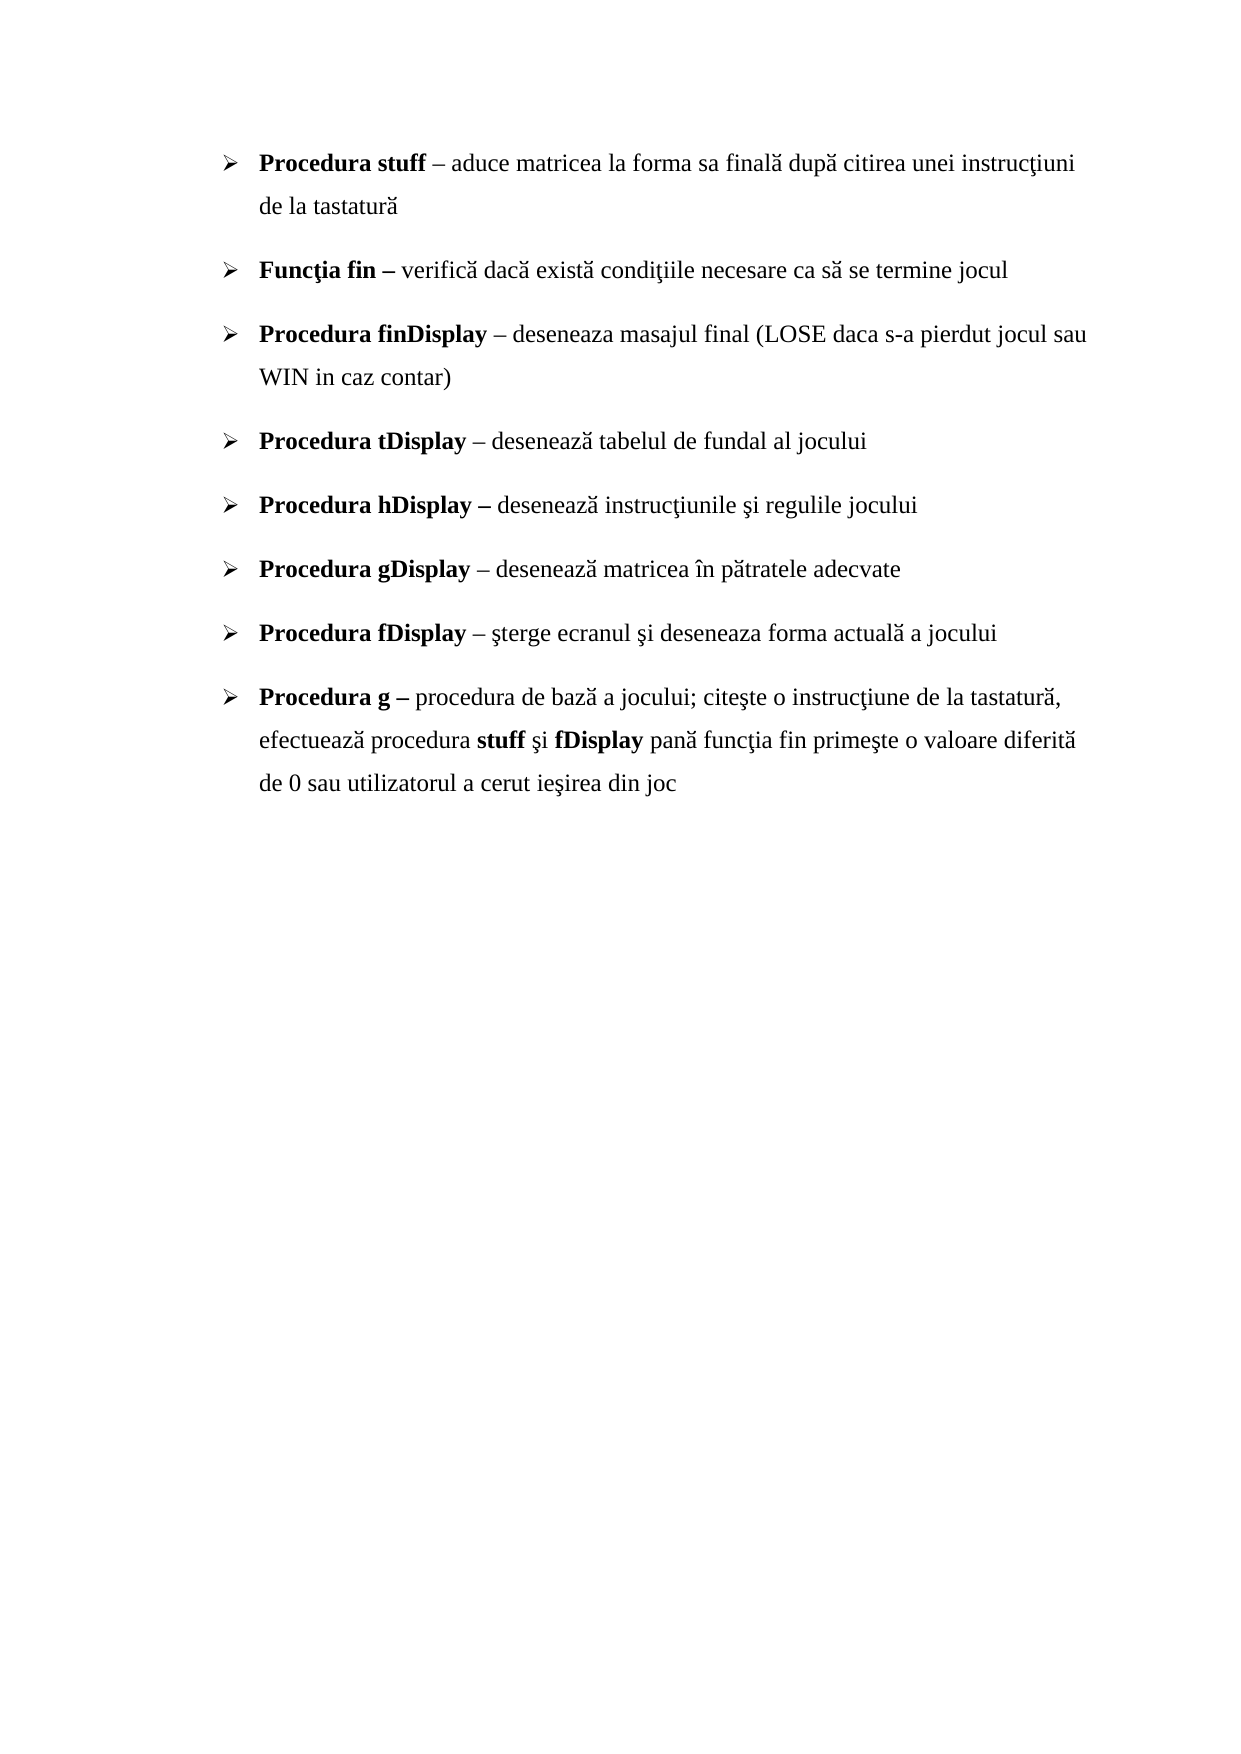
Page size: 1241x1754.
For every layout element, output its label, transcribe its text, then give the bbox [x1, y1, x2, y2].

list Procedura finDisplay – deseneaza masajul final (LOSE daca s-a pierdut jocul sau WIN in caz contar) [221, 319, 1093, 391]
list Procedura stuff – aduce matricea la forma sa finalӑ dupӑ citirea unei instrucţiuni de la tastaturӑ [221, 148, 1093, 219]
list Procedura g – procedura de bazӑ a jocului; citeşte o instrucţiune de la tastaturӑ, efectueazӑ procedura stuff şi fDisplay panӑ funcţia fin primeşte o valoare diferitӑ de 0 sau utilizatorul a cerut ieşirea din joc [221, 682, 1093, 797]
list Procedura fDisplay – şterge ecranul şi deseneaza forma actualӑ a jocului [221, 618, 1093, 646]
list Procedura tDisplay – deseneazӑ tabelul de fundal al jocului [221, 426, 1093, 454]
list Funcţia fin – verificӑ dacӑ existӑ condiţiile necesare ca sӑ se termine jocul [221, 255, 1093, 283]
list Procedura hDisplay – deseneazӑ instrucţiunile şi regulile jocului [221, 490, 1093, 518]
list Procedura gDisplay – deseneazӑ matricea în pӑtratele adecvate [221, 554, 1093, 582]
